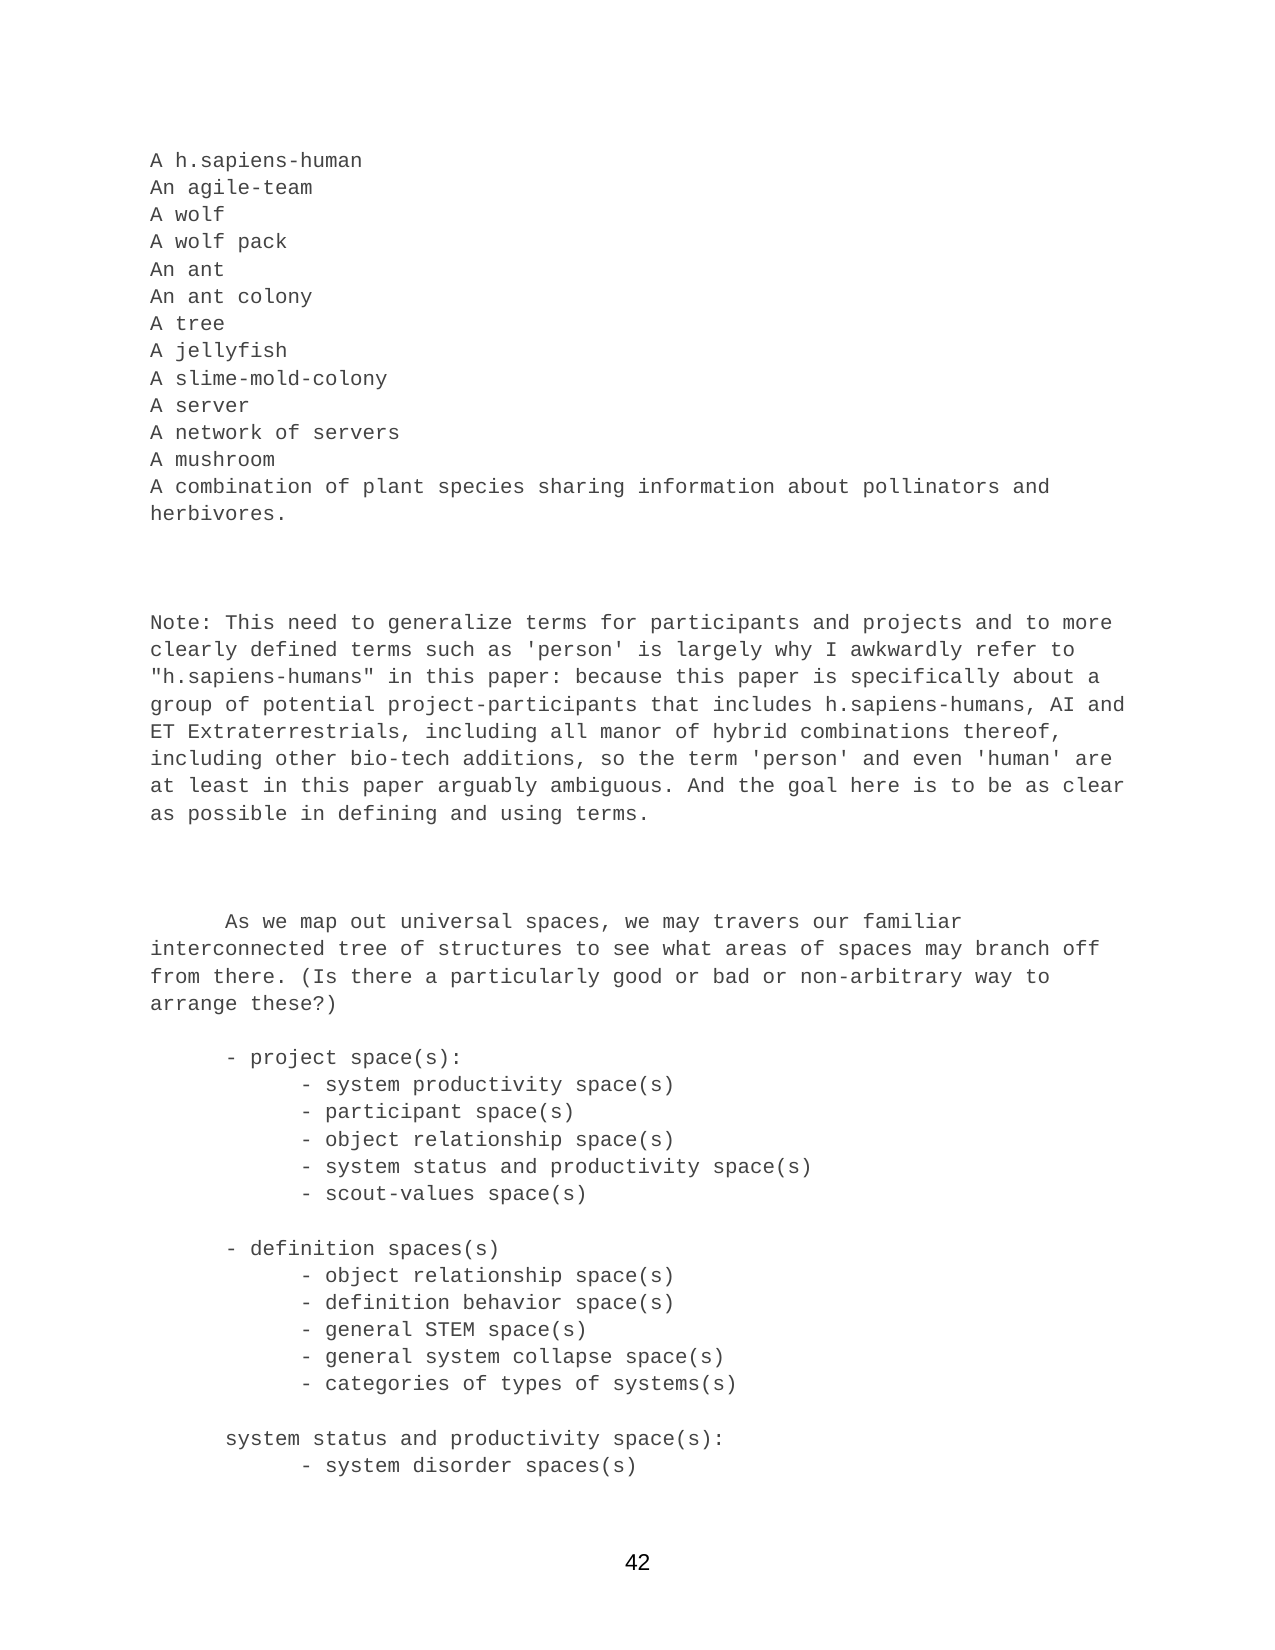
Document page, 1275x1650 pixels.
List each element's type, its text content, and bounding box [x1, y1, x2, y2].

text An ant [150, 259, 1125, 282]
text A network of servers [150, 422, 1125, 446]
text A slime-mold-colony [150, 367, 1125, 391]
text - definition spaces(s) [150, 1237, 1125, 1261]
text - system status and productivity space(s) [150, 1156, 1125, 1179]
text - system productivity space(s) [225, 1074, 1125, 1098]
text An agile-team [150, 177, 1125, 201]
text - project space(s): [150, 1047, 1125, 1071]
text - definition behavior space(s) [150, 1292, 1125, 1316]
text - categories of types of systems(s) [225, 1373, 1125, 1397]
text A tree [150, 313, 1125, 337]
text A h.sapiens-human [150, 150, 1125, 174]
text A server [150, 395, 1125, 418]
text A wolf pack [150, 232, 1125, 255]
text - system disorder spaces(s) [150, 1455, 1125, 1479]
text - object relationship space(s) [150, 1129, 1125, 1152]
text As we map out universal spaces, we may travers our familiar interconnected tree of structures to see what areas of spaces may branch off from there. (Is there a particularly good or bad or non-arbitrary way to arrange these?) [150, 911, 1125, 1016]
text Note: This need to generalize terms for participants and projects and to more clearly defined terms such as 'person' is largely why I awkwardly refer to "h.sapiens-humans" in this paper: because this paper is specifically about a group of potential project-participants that includes h.sapiens-humans, AI and ET Extraterrestrials, including all manor of hybrid combinations thereof, including other bio-tech additions, so the term 'person' and even 'human' are at least in this paper arguably ambiguous. And the goal here is to be as clear as possible in defining and using terms. [150, 612, 1125, 826]
text - participant space(s) [150, 1102, 1125, 1125]
text A mushroom [150, 449, 1125, 473]
text A wolf [150, 204, 1125, 228]
text - scout-values space(s) [150, 1183, 1125, 1207]
text system status and productivity space(s): [150, 1428, 1125, 1451]
text An ant colony [150, 286, 1125, 309]
text - object relationship space(s) [150, 1265, 1125, 1288]
text A jellyfish [150, 340, 1125, 364]
text A combination of plant species sharing information about pollinators and herbivores. [150, 476, 1125, 527]
text - general STEM space(s) [150, 1319, 1125, 1343]
text - general system collapse space(s) [150, 1346, 1125, 1370]
